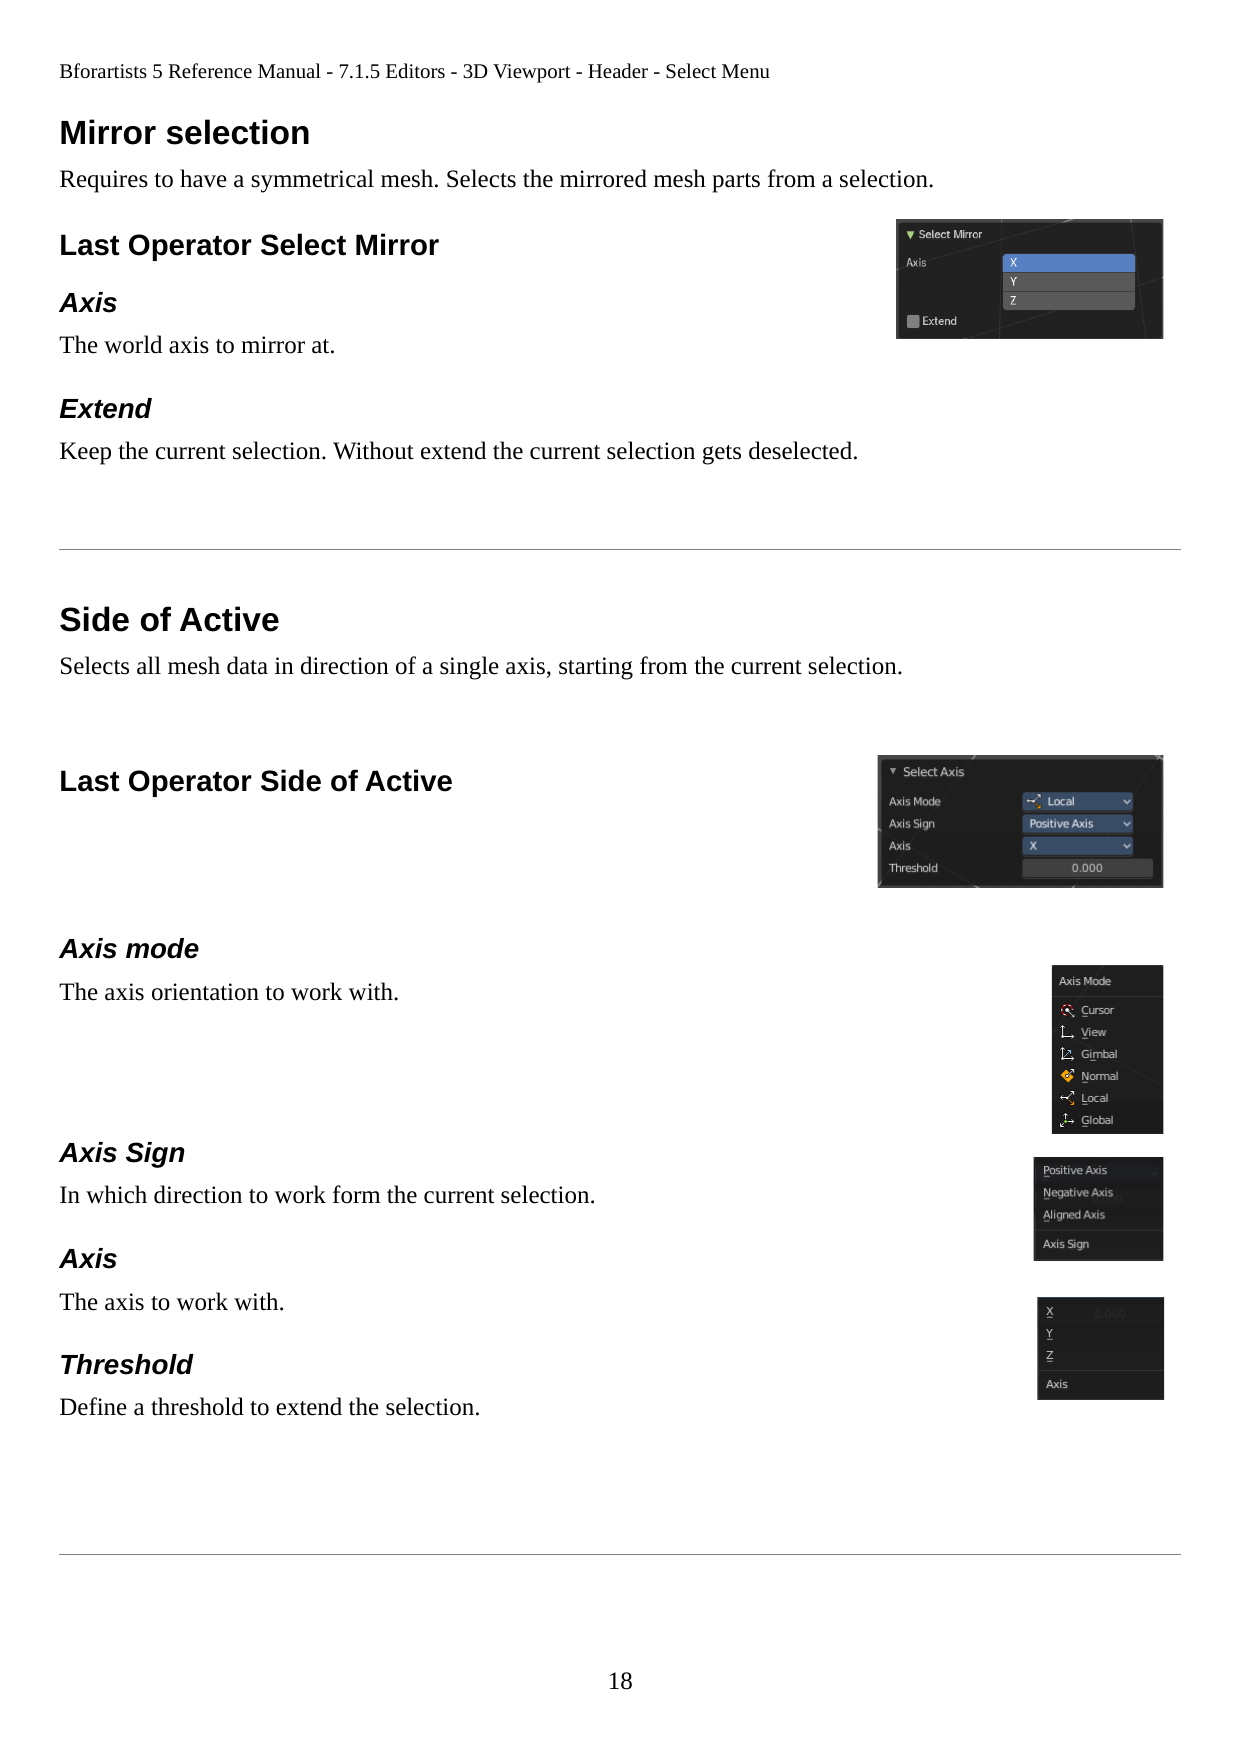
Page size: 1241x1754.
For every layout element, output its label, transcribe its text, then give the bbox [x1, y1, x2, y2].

subtitle Axis mode [59, 932, 1181, 964]
picture [896, 219, 1164, 339]
subtitle [1164, 227, 1181, 261]
text Keep the current selection. Without extend the current selection gets deselected. [59, 436, 1181, 465]
subtitle [1164, 286, 1181, 318]
subtitle Last Operator Select Mirror [59, 227, 896, 261]
text Define a threshold to extend the selection. [59, 1392, 1181, 1421]
text In which direction to work form the current selection. [59, 1181, 1033, 1209]
subtitle Axis [59, 1242, 1181, 1274]
text The axis to work with. [59, 1287, 1181, 1315]
subtitle Last Operator Side of Active [59, 763, 877, 797]
picture [877, 755, 1164, 888]
subtitle Axis Sign [59, 1136, 1181, 1168]
subtitle Threshold [59, 1348, 1037, 1380]
subtitle [1165, 1348, 1181, 1380]
subtitle Side of Active [59, 599, 1181, 638]
subtitle Mirror selection [59, 113, 1181, 151]
text The axis orientation to work with. [59, 977, 1051, 1005]
subtitle Axis [59, 286, 896, 318]
subtitle [1164, 763, 1181, 797]
picture [1051, 965, 1164, 1134]
subtitle Extend [59, 392, 1181, 424]
text Selects all mesh data in direction of a single axis, starting from the current selection. [59, 651, 1181, 679]
text Requires to have a symmetrical mesh. Selects the mirrored mesh parts from a selection. [59, 164, 1181, 192]
picture [1037, 1297, 1165, 1400]
text The world axis to mirror at. [59, 331, 1181, 359]
picture [1033, 1157, 1164, 1261]
